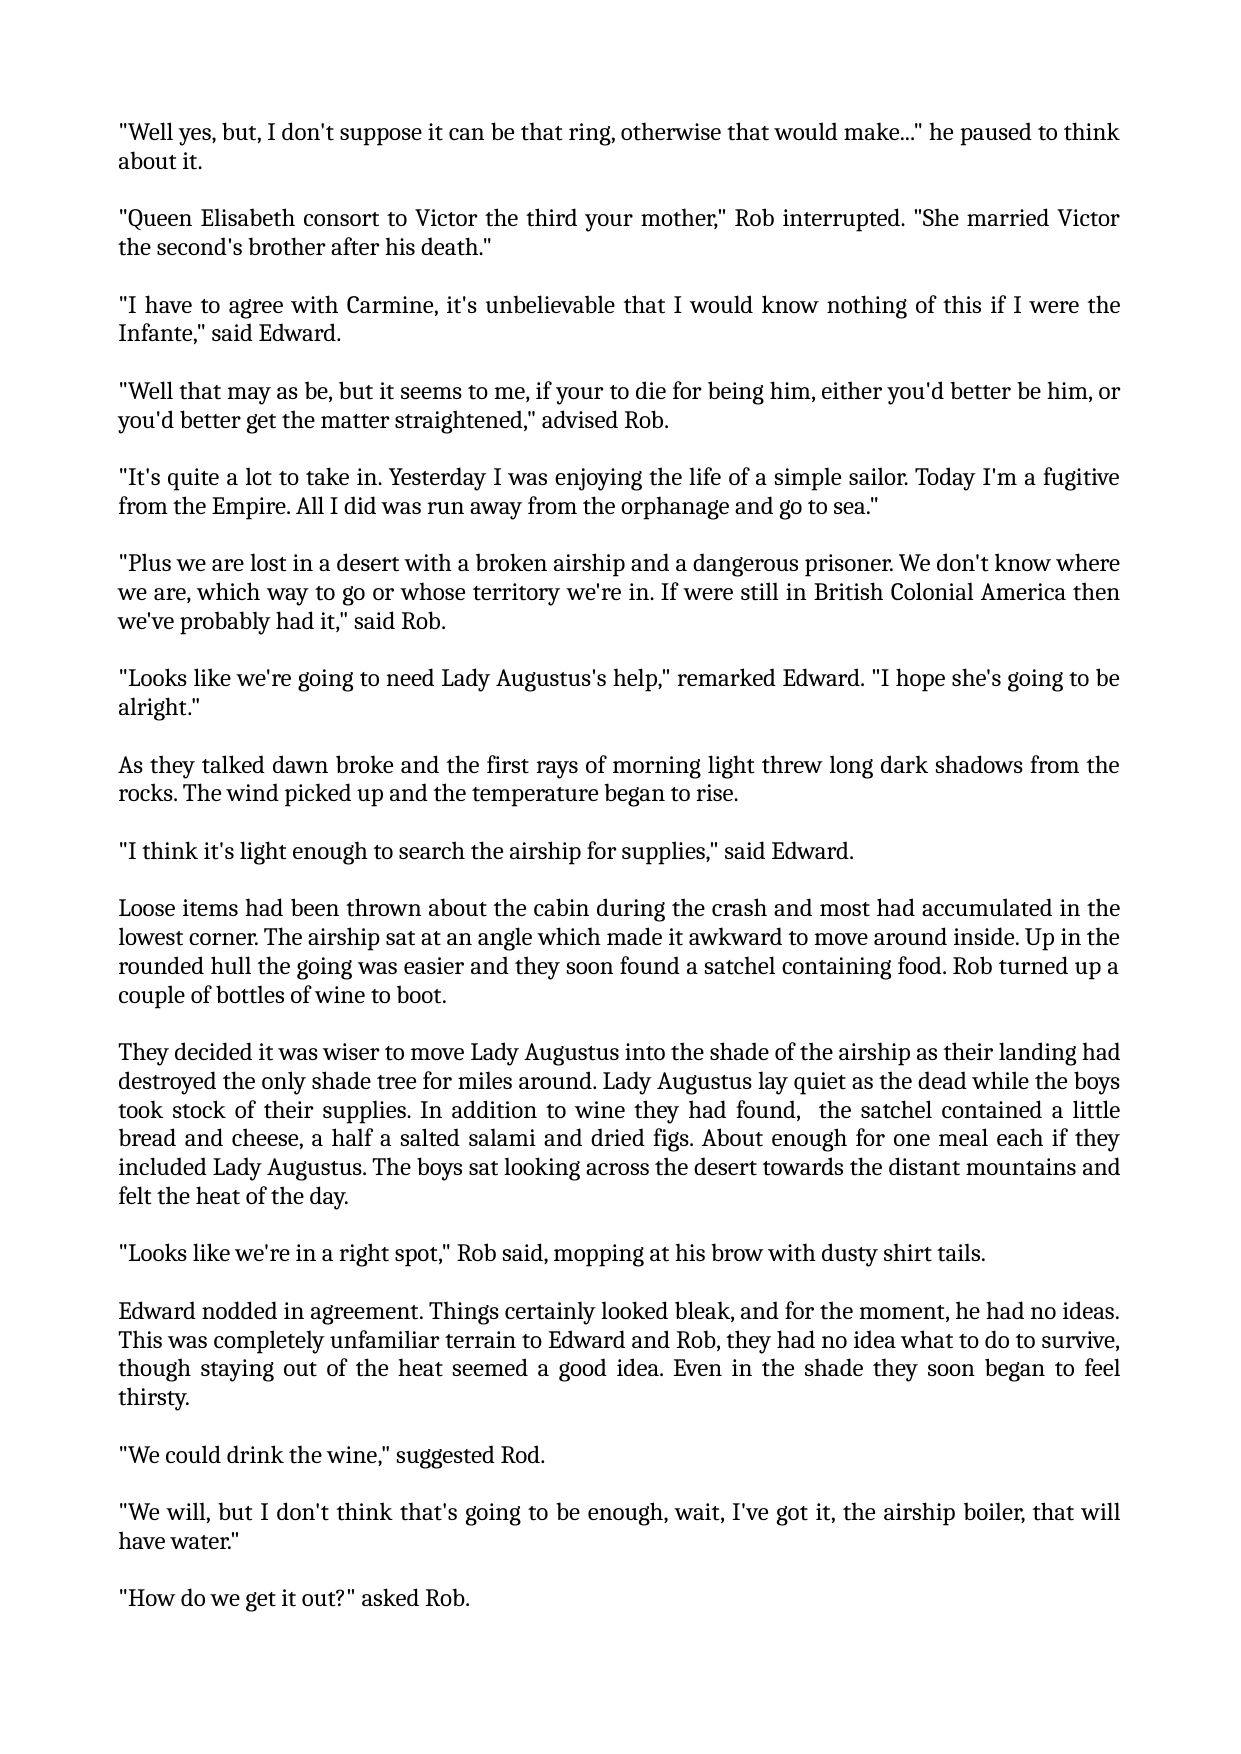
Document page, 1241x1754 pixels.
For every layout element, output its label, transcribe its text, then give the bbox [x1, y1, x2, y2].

text They decided it was wiser to move Lady Augustus into the shade of the airship as their landing had destroyed the only shade tree for miles around. Lady Augustus lay quiet as the dead while the boys took stock of their supplies. In addition to wine they had found, the satchel contained a little bread and cheese, a half a salted salami and dried figs. About enough for one meal each if they included Lady Augustus. The boys sat looking across the desert towards the distant mountains and felt the heat of the day. [118, 1038, 1122, 1211]
text Edward nodded in agreement. Things certainly looked bleak, and for the moment, he had no ideas. This was completely unfamiliar terrain to Edward and Rob, they had no idea what to do to survive, though staying out of the heat seemed a good idea. Even in the shade they soon began to feel thirsty. [118, 1297, 1122, 1412]
text Loose items had been thrown about the cabin during the crash and most had accumulated in the lowest corner. The airship sat at an angle which made it awkward to move around inside. Up in the rounded hull the going was easier and they soon found a satchel containing food. Rob turned up a couple of bottles of wine to boot. [118, 894, 1122, 1009]
text "I have to agree with Carmine, it's unbelievable that I would know nothing of this if I were the Infante," said Edward. [118, 291, 1122, 348]
text "Queen Elisabeth consort to Victor the third your mother," Rob interrupted. "She married Victor the second's brother after his death." [118, 204, 1122, 262]
text "Looks like we're in a right spot," Rob said, mopping at his brow with dusty shirt tails. [118, 1239, 1122, 1268]
text "It's quite a lot to take in. Yesterday I was enjoying the life of a simple sailor. Today I'm a fugitive from the Empire. All I did was run away from the orphanage and go to sea." [118, 463, 1122, 521]
text "I think it's light enough to search the airship for supplies," said Edward. [118, 837, 1122, 866]
text "Looks like we're going to need Lady Augustus's help," remarked Edward. "I hope she's going to be alright." [118, 664, 1122, 722]
text "Well yes, but, I don't suppose it can be that ring, otherwise that would make..." he paused to think about it. [118, 118, 1122, 176]
text "We could drink the wine," suggested Rod. [118, 1441, 1122, 1469]
text "Well that may as be, but it seems to me, if your to die for being him, either you'd better be him, or you'd better get the matter straightened," advised Rob. [118, 377, 1122, 434]
text "We will, but I don't think that's going to be enough, wait, I've got it, the airship boiler, that will have water." [118, 1498, 1122, 1556]
text "Plus we are lost in a desert with a broken airship and a dangerous prisoner. We don't know where we are, which way to go or whose territory we're in. If were still in British Colonial America then we've probably had it," said Rob. [118, 549, 1122, 636]
text As they talked dawn broke and the first rays of morning light threw long dark shadows from the rocks. The wind picked up and the temperature began to rise. [118, 751, 1122, 808]
text "How do we get it out?" asked Rob. [118, 1584, 1122, 1613]
